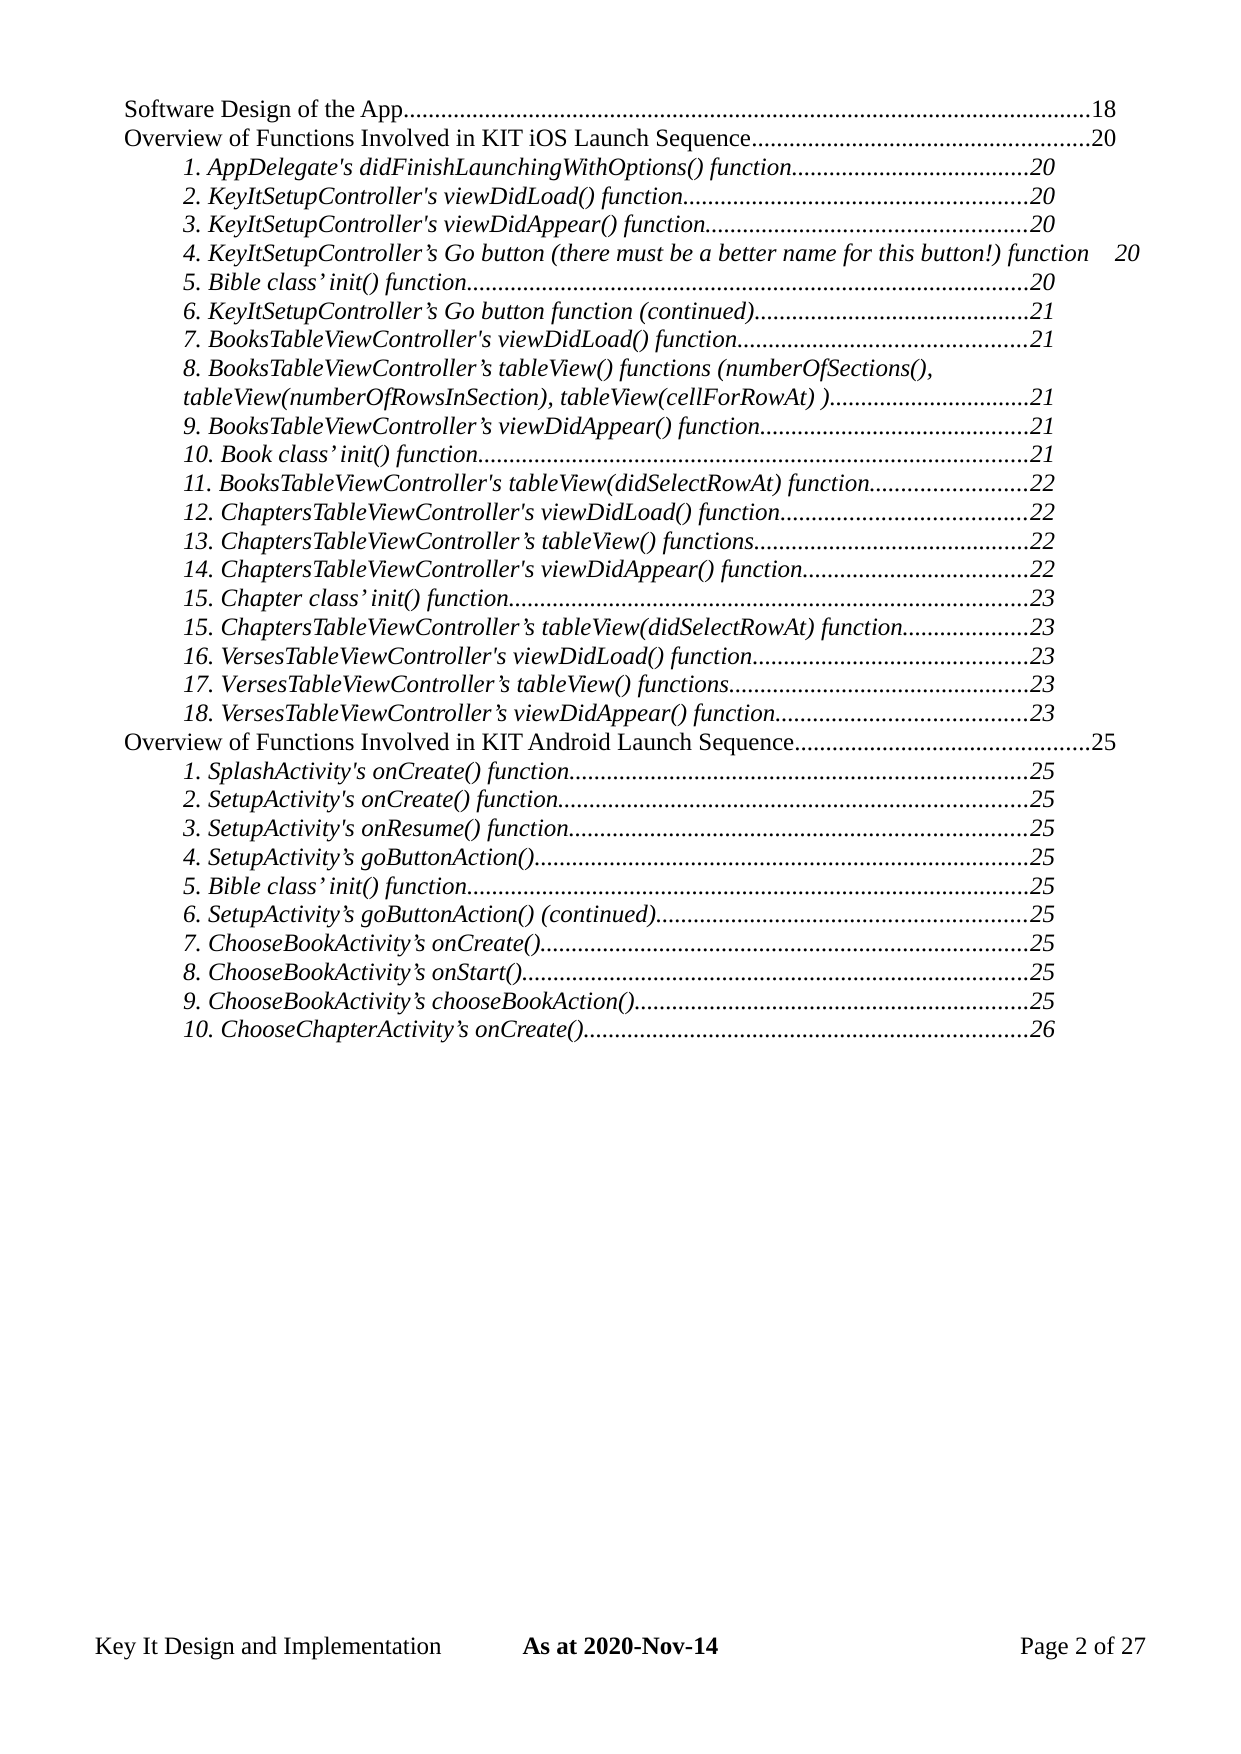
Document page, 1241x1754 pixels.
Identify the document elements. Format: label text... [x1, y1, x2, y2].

text 7. ChooseBookActivity’s onCreate() 25 [183, 928, 1146, 957]
text 15. Chapter class’ init() function 23 [183, 583, 1146, 612]
text 5. Bible class’ init() function 25 [183, 871, 1146, 899]
text 2. KeyItSetupController's viewDidLoad() function 20 [183, 181, 1146, 209]
text Software Design of the App 18 [124, 94, 1146, 123]
text 10. ChooseChapterActivity’s onCreate() 26 [183, 1014, 1146, 1043]
text 17. VersesTableViewController’s tableView() functions 23 [183, 669, 1146, 698]
text 15. ChaptersTableViewController’s tableView(didSelectRowAt) function 23 [183, 612, 1146, 641]
text 5. Bible class’ init() function 20 [183, 267, 1146, 296]
text 14. ChaptersTableViewController's viewDidAppear() function 22 [183, 554, 1146, 583]
text 4. SetupActivity’s goButtonAction() 25 [183, 842, 1146, 871]
text 11. BooksTableViewController's tableView(didSelectRowAt) function 22 [183, 468, 1146, 497]
text 12. ChaptersTableViewController's viewDidLoad() function 22 [183, 497, 1146, 526]
text 9. BooksTableViewController’s viewDidAppear() function 21 [183, 411, 1146, 439]
text Overview of Functions Involved in KIT iOS Launch Sequence 20 [124, 123, 1146, 152]
text 7. BooksTableViewController's viewDidLoad() function 21 [183, 324, 1146, 353]
text 8. ChooseBookActivity’s onStart() 25 [183, 957, 1146, 986]
text 18. VersesTableViewController’s viewDidAppear() function 23 [183, 698, 1146, 727]
text 3. SetupActivity's onResume() function 25 [183, 813, 1146, 842]
text 9. ChooseBookActivity’s chooseBookAction() 25 [183, 986, 1146, 1014]
text 16. VersesTableViewController's viewDidLoad() function 23 [183, 641, 1146, 669]
text 1. AppDelegate's didFinishLaunchingWithOptions() function 20 [183, 152, 1146, 181]
text 8. BooksTableViewController’s tableView() functions (numberOfSections(), tableView(numberOfRowsInSection), tableView(cellForRowAt) ) 21 [183, 353, 1146, 411]
text 10. Book class’ init() function 21 [183, 439, 1146, 468]
text 13. ChaptersTableViewController’s tableView() functions 22 [183, 526, 1146, 554]
text 6. SetupActivity’s goButtonAction() (continued) 25 [183, 899, 1146, 928]
text 1. SplashActivity's onCreate() function 25 [183, 756, 1146, 784]
text 2. SetupActivity's onCreate() function 25 [183, 784, 1146, 813]
text 4. KeyItSetupController’s Go button (there must be a better name for this button!) function 20 [183, 238, 1146, 267]
text 3. KeyItSetupController's viewDidAppear() function 20 [183, 209, 1146, 238]
text 6. KeyItSetupController’s Go button function (continued) 21 [183, 296, 1146, 324]
text Overview of Functions Involved in KIT Android Launch Sequence 25 [124, 727, 1146, 756]
